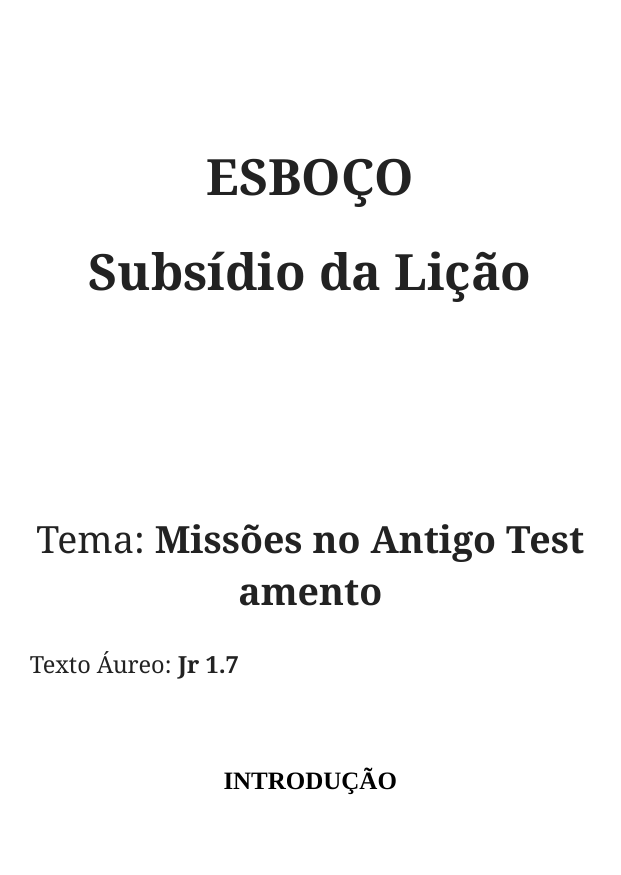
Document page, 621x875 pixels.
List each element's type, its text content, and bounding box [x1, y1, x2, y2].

subtitle ESBOÇO [29, 142, 591, 210]
text Texto Áureo: Jr 1.7 [29, 648, 591, 680]
subtitle Subsídio da Lição [29, 237, 591, 306]
text Tema: Missões no Antigo Testamento [29, 514, 591, 616]
text INTRODUÇÃO [29, 766, 591, 795]
